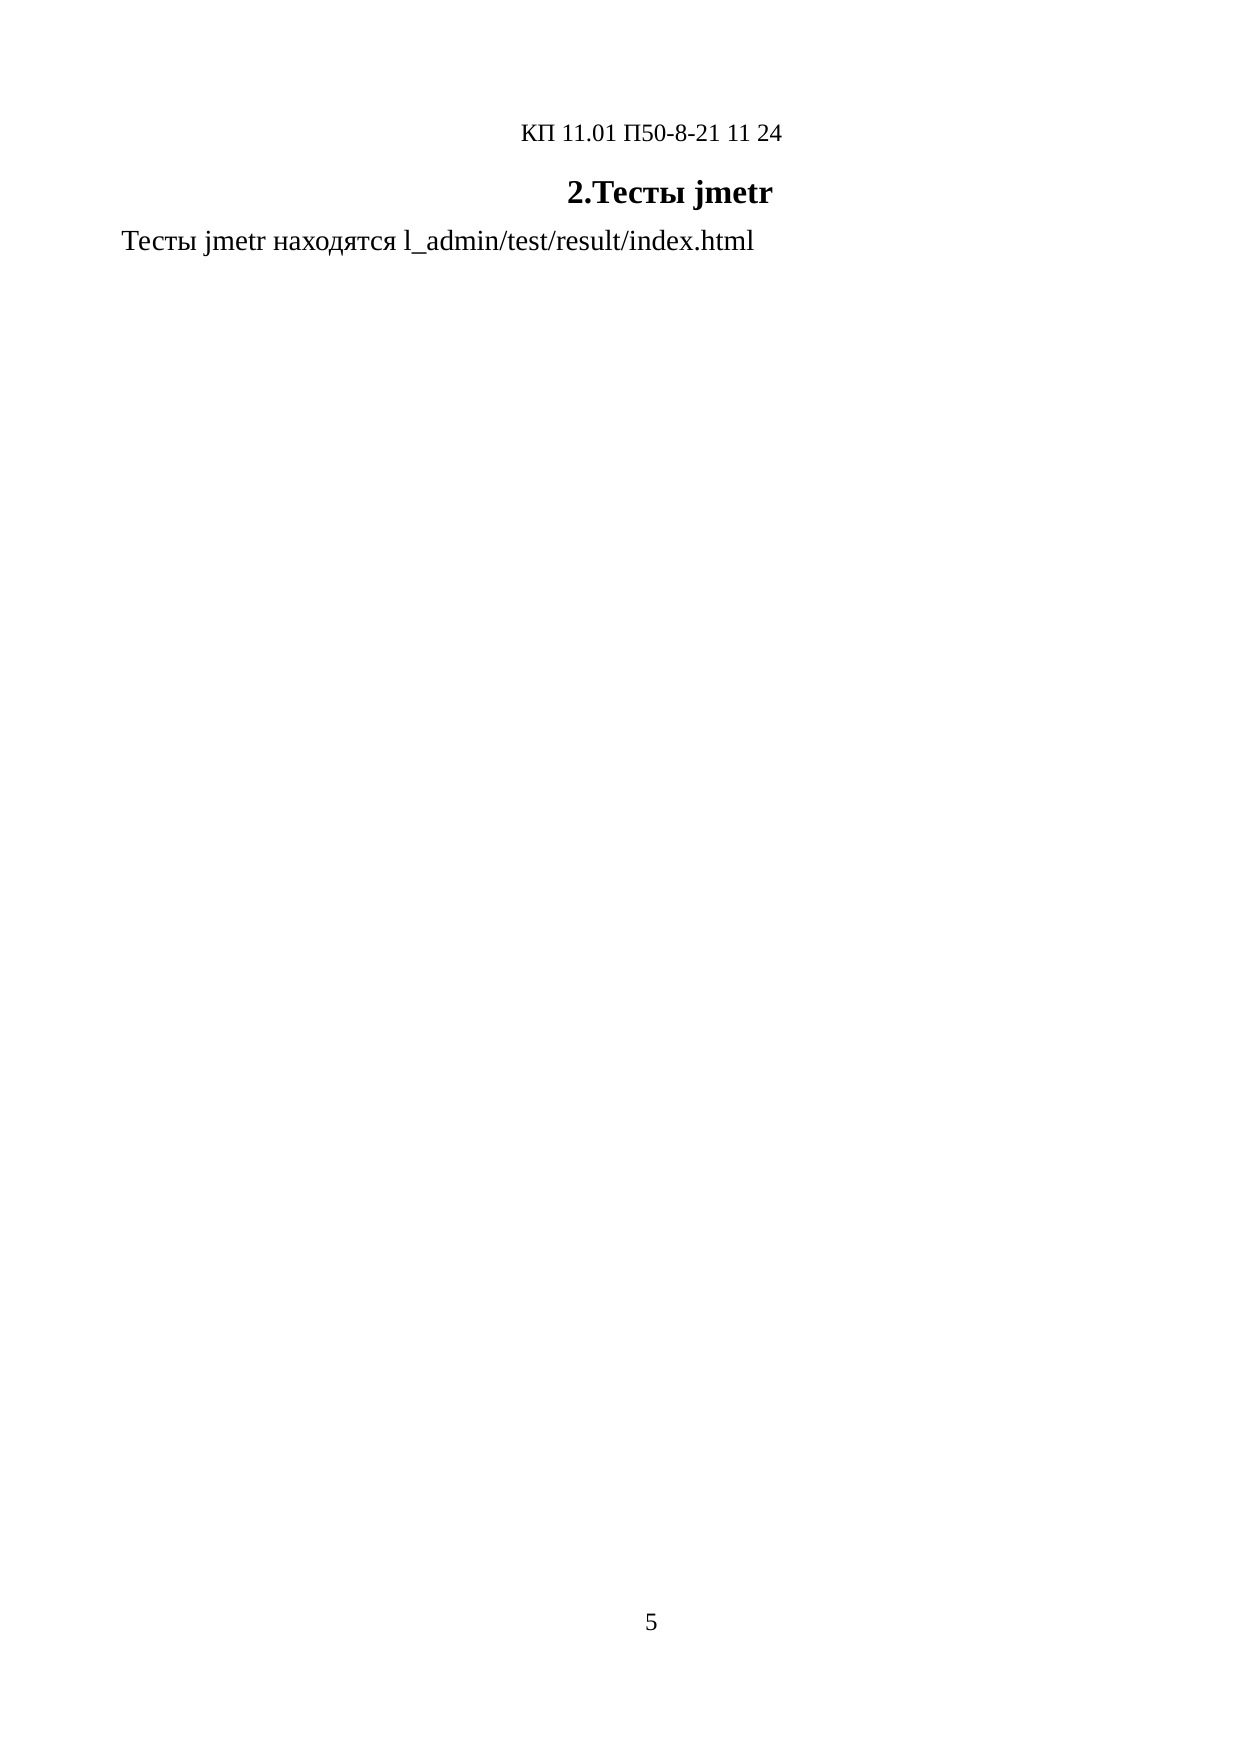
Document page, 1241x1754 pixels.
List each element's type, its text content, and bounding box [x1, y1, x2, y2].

text Тесты jmetr находятся l_admin/test/result/index.html [121, 223, 1181, 256]
title Тесты jmetr [159, 172, 1181, 210]
